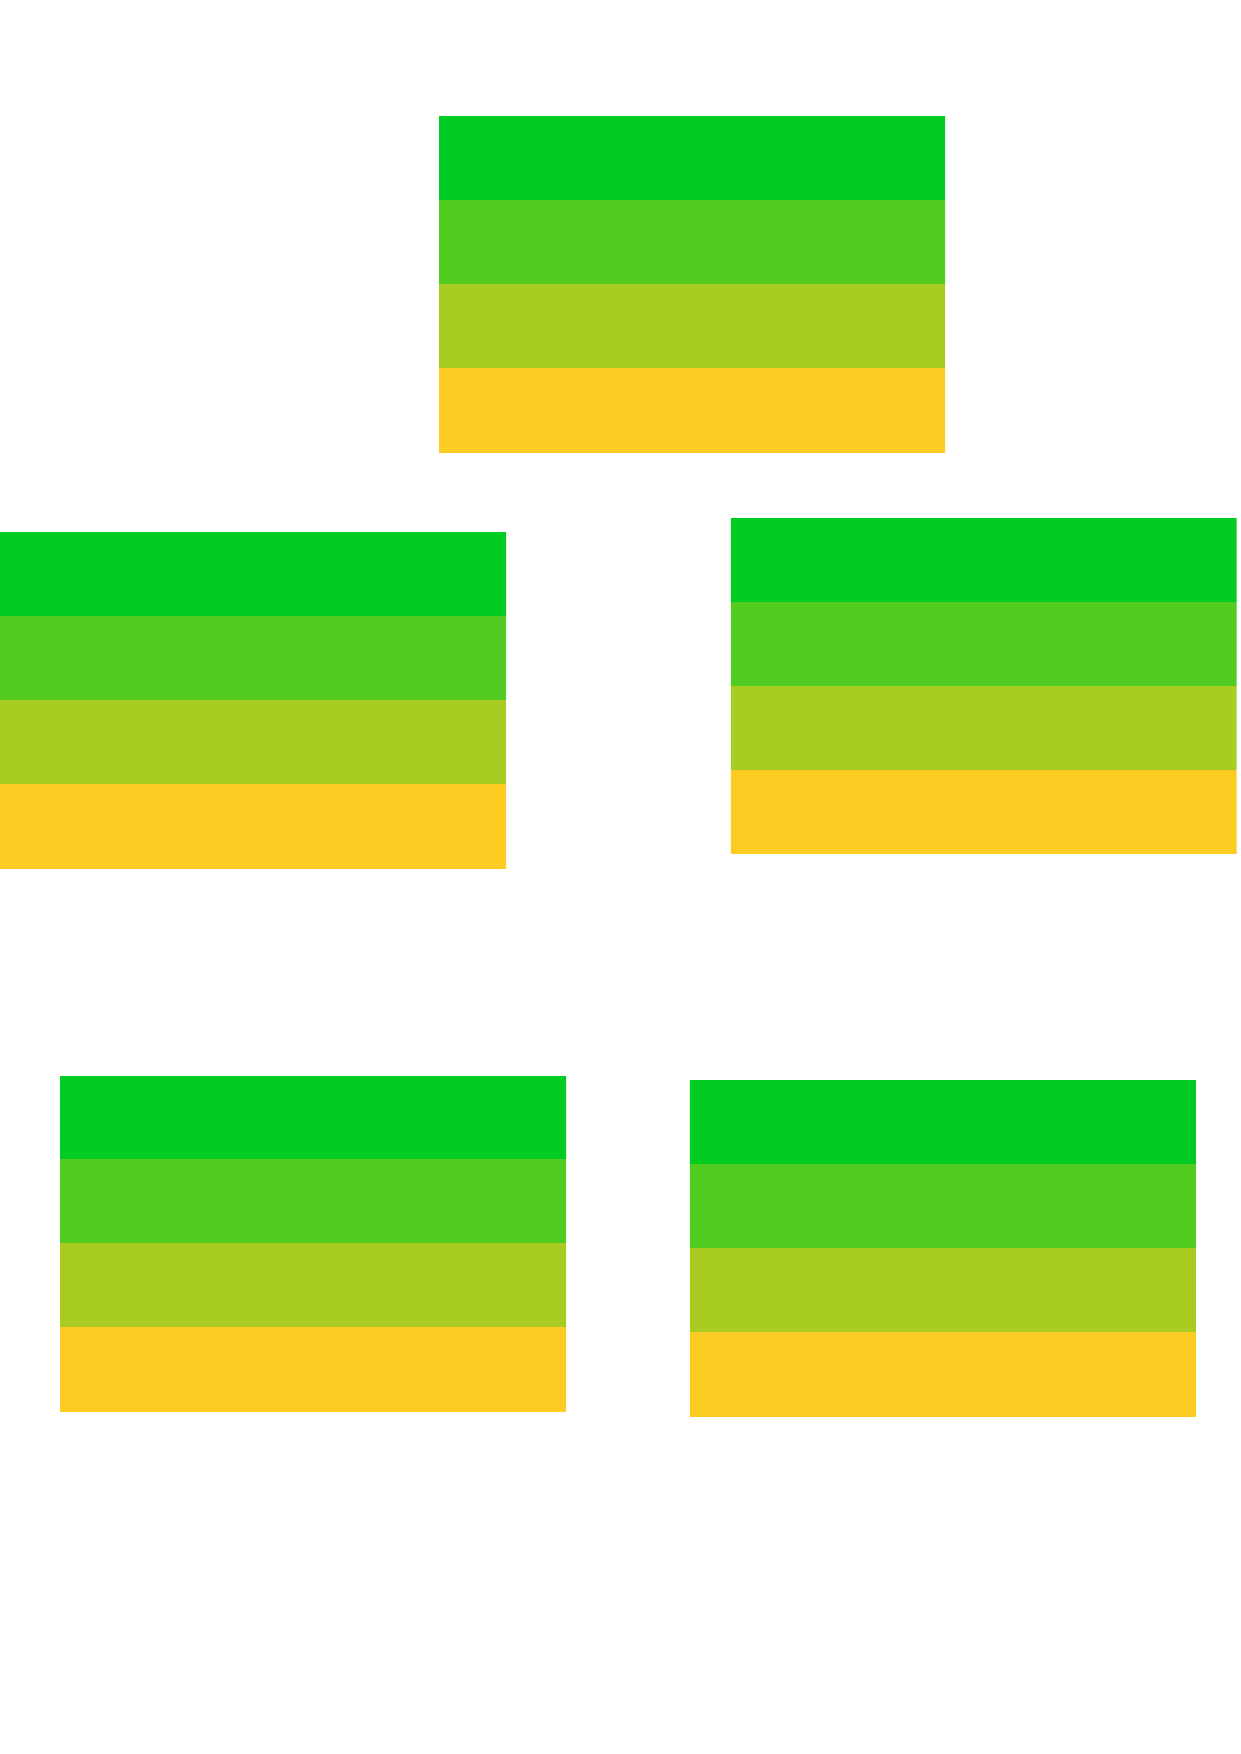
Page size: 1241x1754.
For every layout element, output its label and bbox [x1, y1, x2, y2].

picture [0, 532, 507, 869]
picture [689, 1080, 1196, 1417]
picture [60, 1076, 567, 1412]
picture [439, 116, 946, 453]
picture [730, 518, 1237, 854]
